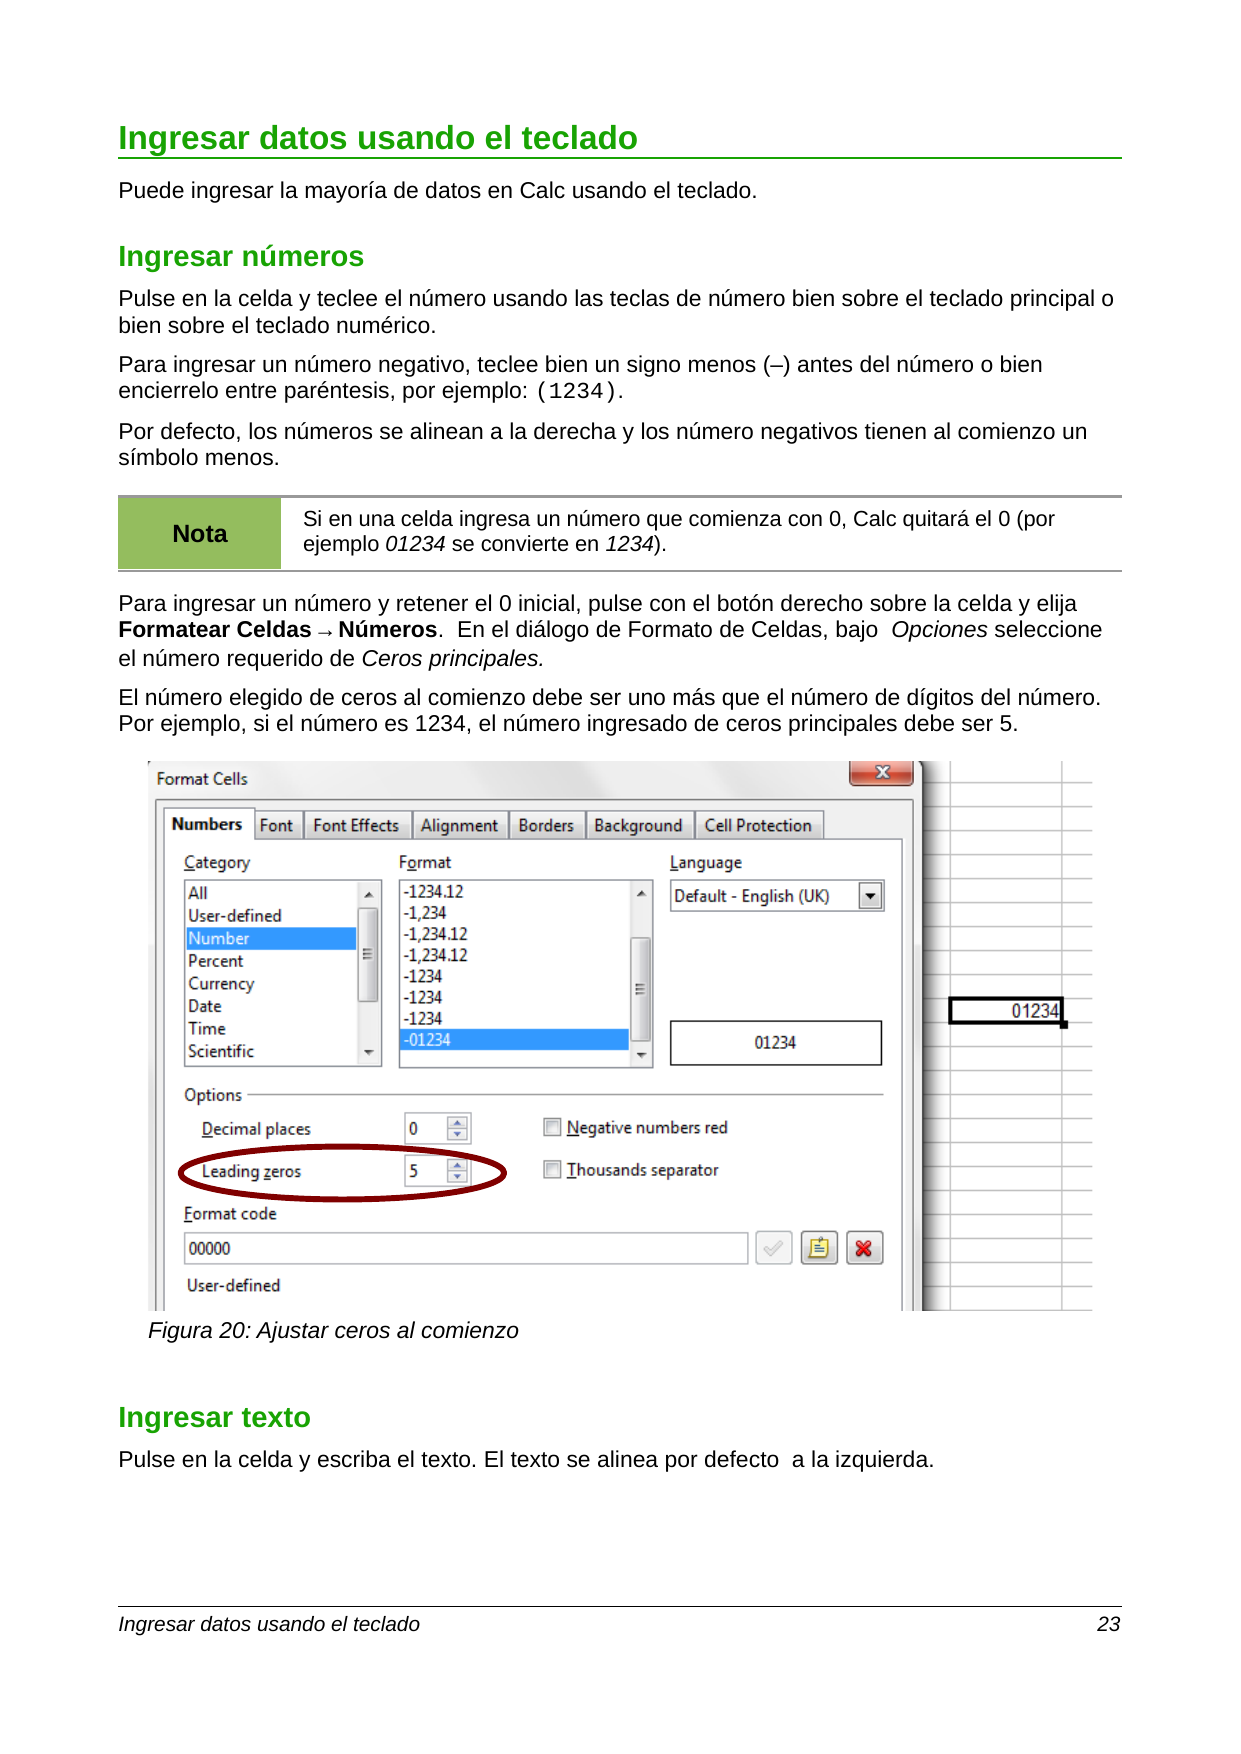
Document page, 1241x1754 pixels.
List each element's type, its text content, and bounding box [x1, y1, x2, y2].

text Para ingresar un número negativo, teclee bien un signo menos (–) antes del número o bien encierrelo entre paréntesis, por ejemplo: (1234). [118, 351, 1122, 405]
table_header Nota [118, 498, 281, 569]
text Por defecto, los números se alinean a la derecha y los número negativos tienen al comienzo un símbolo menos. [118, 418, 1122, 470]
subtitle Ingresar números [118, 239, 1122, 273]
text Figura 20: Ajustar ceros al comienzo [148, 1317, 1092, 1343]
picture [147, 761, 1093, 1311]
text Pulse en la celda y escriba el texto. El texto se alinea por defecto a la izquierda. [118, 1446, 1122, 1472]
subtitle Ingresar texto [118, 1400, 1122, 1433]
text Para ingresar un número y retener el 0 inicial, pulse con el botón derecho sobre la celda y elija Formatear Celdas → Números. En el diálogo de Formato de Celdas, bajo Opciones seleccione el número requerido de Ceros principales. [118, 590, 1122, 671]
text Pulse en la celda y teclee el número usando las teclas de número bien sobre el teclado principal o bien sobre el teclado numérico. [118, 285, 1122, 338]
subtitle Ingresar datos usando el teclado [118, 118, 1122, 157]
text Puede ingresar la mayoría de datos en Calc usando el teclado. [118, 177, 1122, 204]
text El número elegido de ceros al comienzo debe ser uno más que el número de dígitos del número. Por ejemplo, si el número es 1234, el número ingresado de ceros principales debe ser 5. [118, 683, 1122, 736]
table_header Si en una celda ingresa un número que comienza con 0, Calc quitará el 0 (por ejemplo 01234 se convierte en 1234). [281, 498, 1122, 569]
